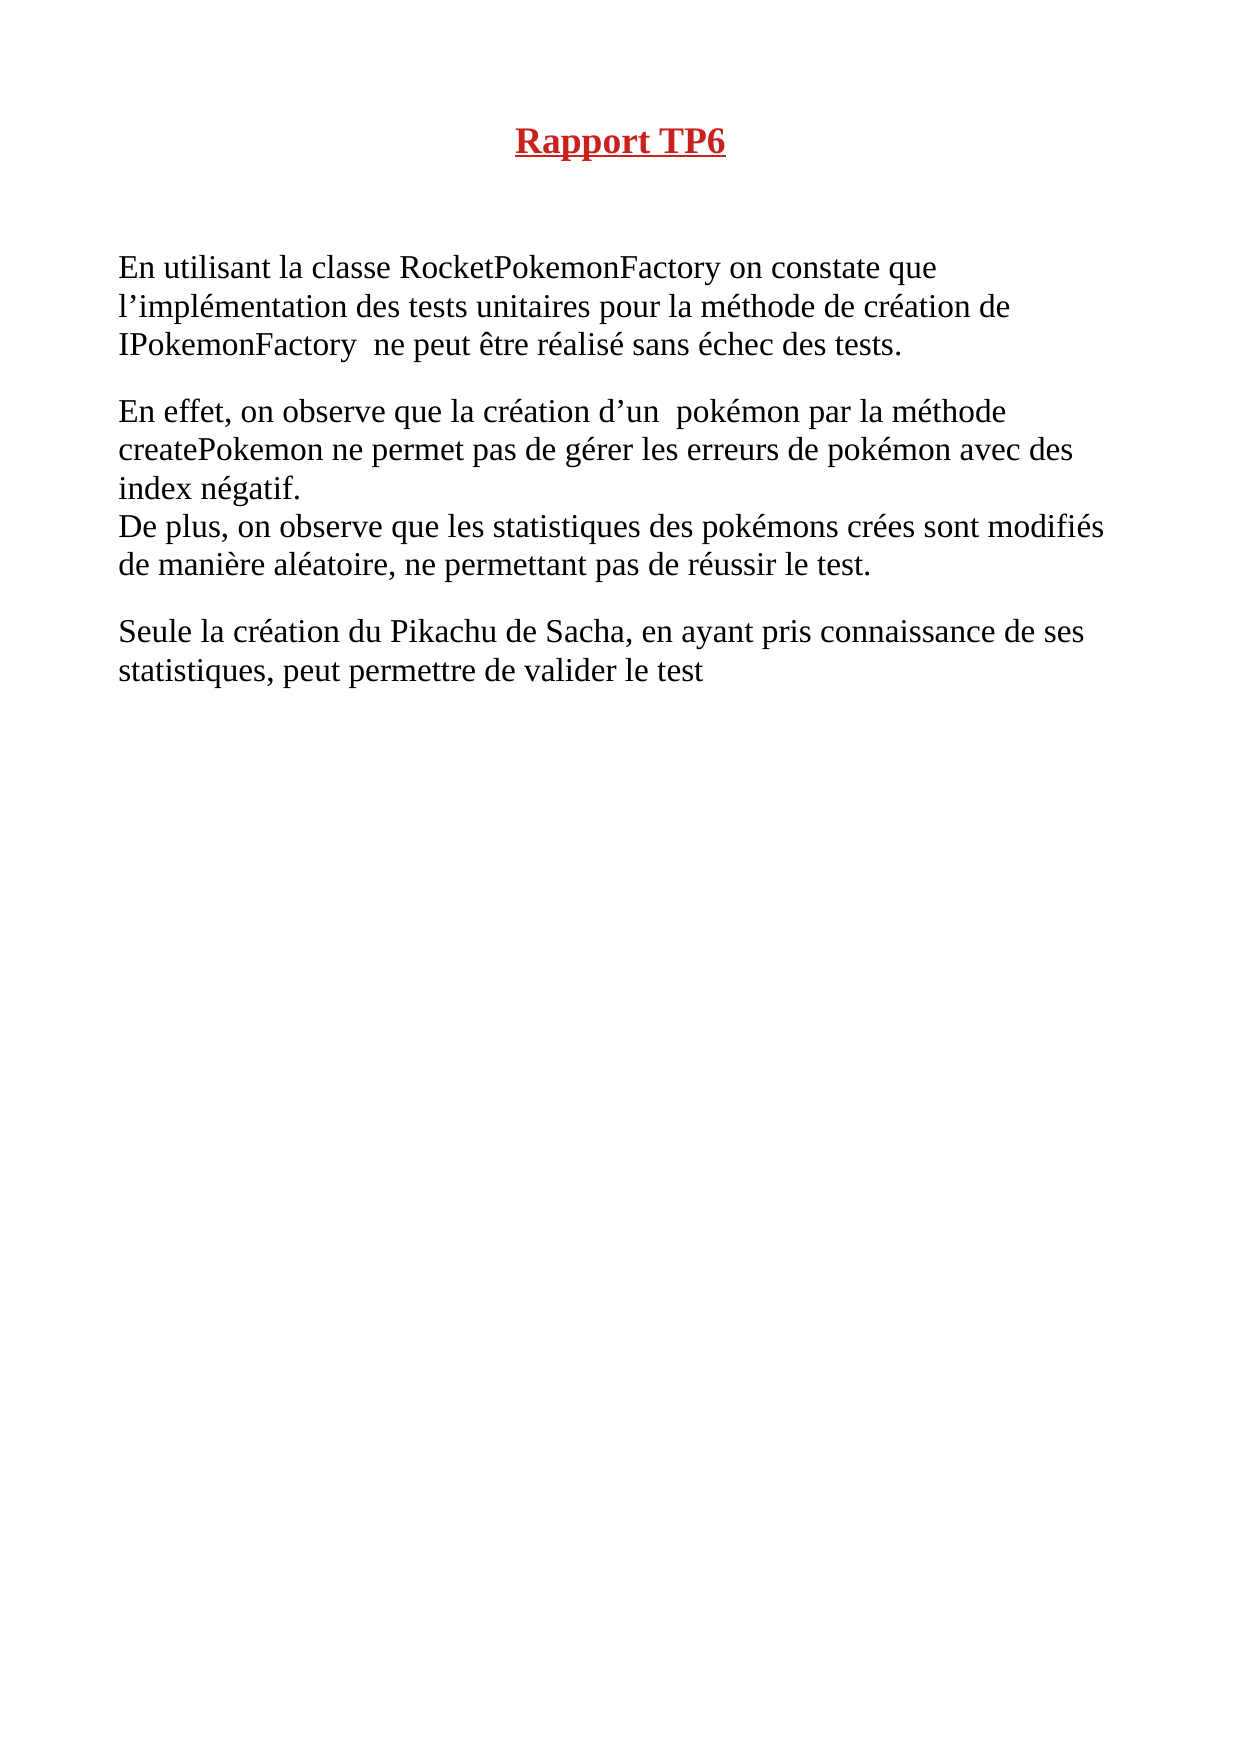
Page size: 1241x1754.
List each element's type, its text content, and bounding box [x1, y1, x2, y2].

text Seule la création du Pikachu de Sacha, en ayant pris connaissance de ses statistiques, peut permettre de valider le test [118, 612, 1122, 688]
text De plus, on observe que les statistiques des pokémons crées sont modifiés de manière aléatoire, ne permettant pas de réussir le test. [118, 506, 1122, 583]
text En utilisant la classe RocketPokemonFactory on constate que l’implémentation des tests unitaires pour la méthode de création de IPokemonFactory ne peut être réalisé sans échec des tests. [118, 247, 1122, 362]
text En effet, on observe que la création d’un pokémon par la méthode createPokemon ne permet pas de gérer les erreurs de pokémon avec des index négatif. [118, 391, 1122, 506]
text Rapport TP6 [118, 118, 1122, 161]
